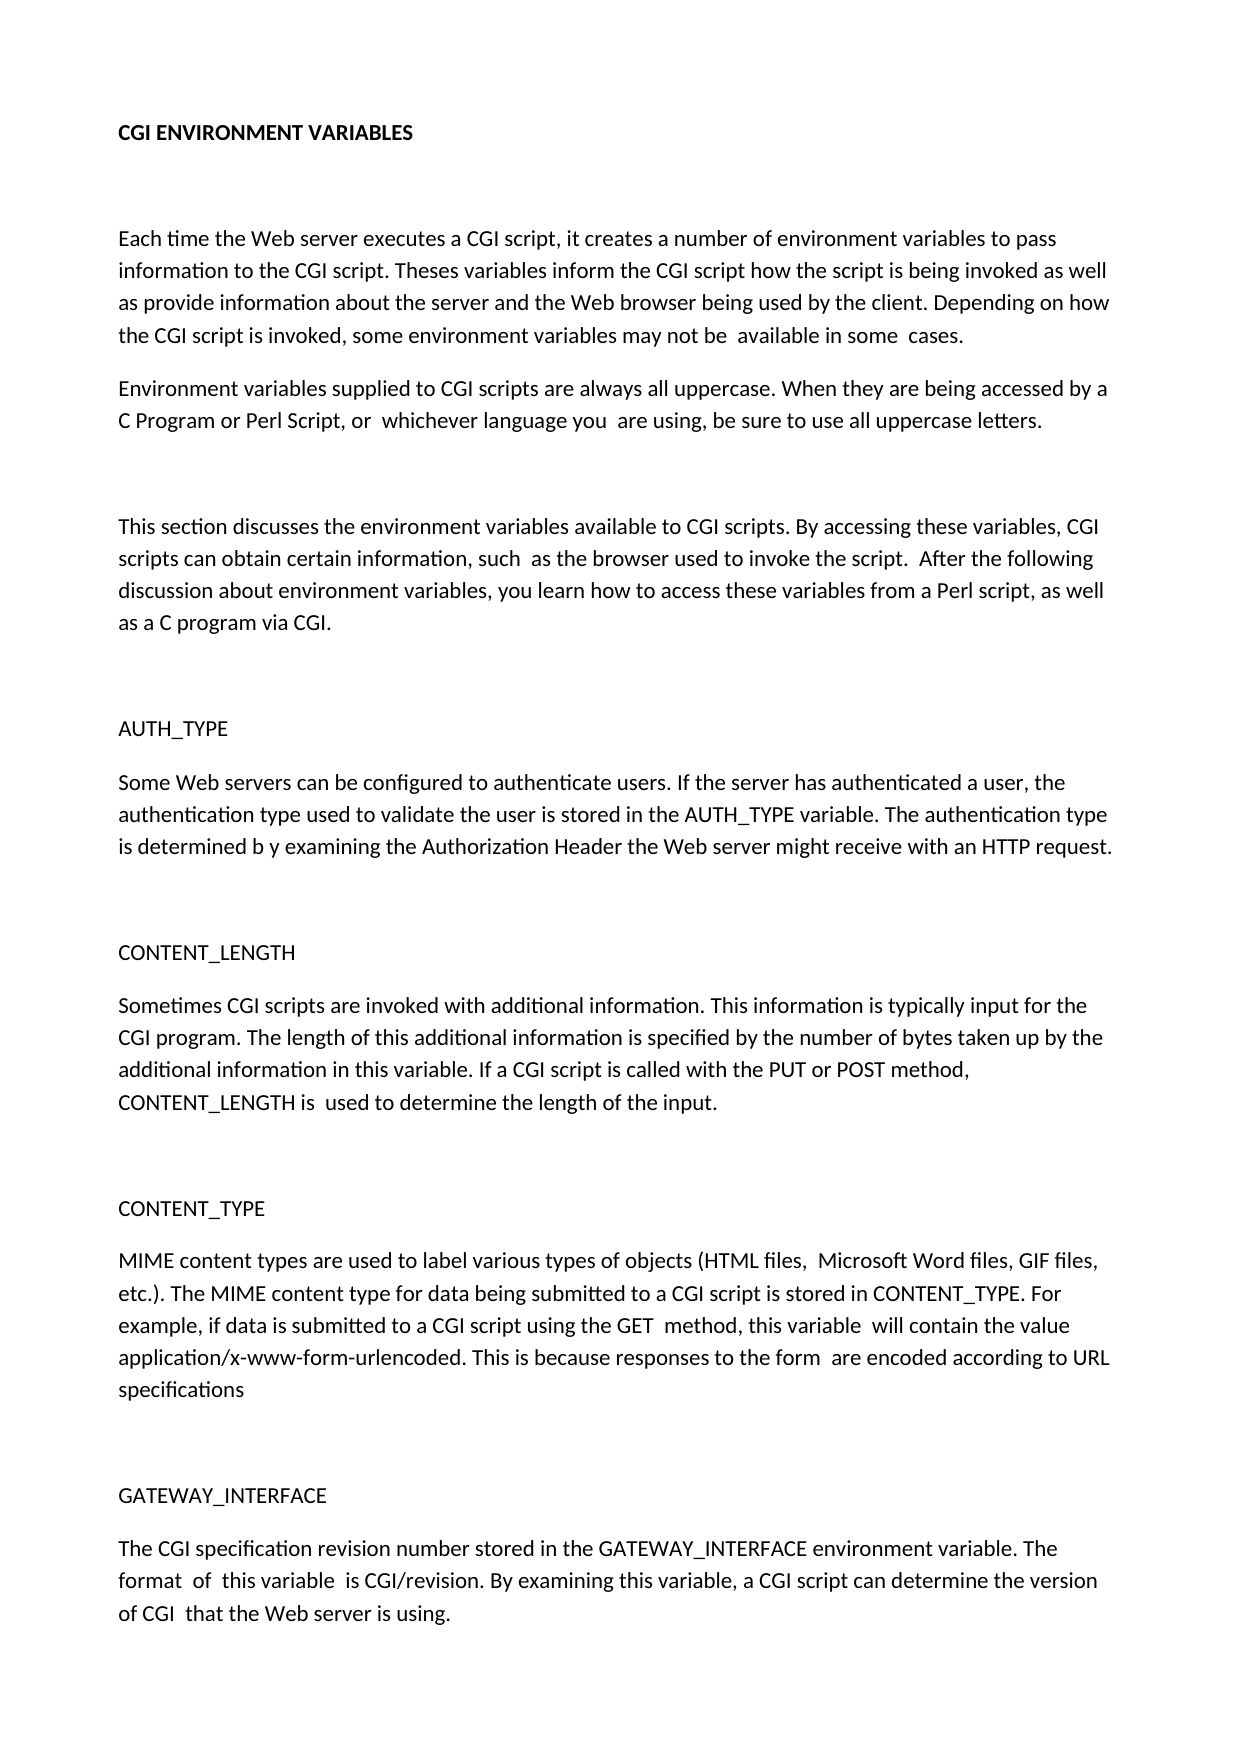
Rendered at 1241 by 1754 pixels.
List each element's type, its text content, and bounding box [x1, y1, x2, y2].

text This section discusses the environment variables available to CGI scripts. By accessing these variables, CGI scripts can obtain certain information, such as the browser used to invoke the script. After the following discussion about environment variables, you learn how to access these variables from a Perl script, as well as a C program via CGI. [118, 512, 1122, 637]
text CONTENT_TYPE [118, 1194, 1122, 1222]
text Environment variables supplied to CGI scripts are always all uppercase. When they are being accessed by a C Program or Perl Script, or whichever language you are using, be sure to use all uppercase letters. [118, 374, 1122, 434]
text AUTH_TYPE [118, 714, 1122, 743]
text Each time the Web server executes a CGI script, it creates a number of environment variables to pass information to the CGI script. Theses variables inform the CGI script how the script is being invoked as well as provide information about the server and the Web browser being used by the client. Depending on how the CGI script is invoked, some environment variables may not be available in some cases. [118, 224, 1122, 349]
text GATEWAY_INTERFACE [118, 1481, 1122, 1509]
text Some Web servers can be configured to authenticate users. If the server has authenticated a user, the authentication type used to validate the user is stored in the AUTH_TYPE variable. The authentication type is determined b y examining the Authorization Header the Web server might receive with an HTTP request. [118, 768, 1122, 860]
text Sometimes CGI scripts are invoked with additional information. This information is typically input for the CGI program. The length of this additional information is specified by the number of bytes taken up by the additional information in this variable. If a CGI script is called with the PUT or POST method, CONTENT_LENGTH is used to determine the length of the input. [118, 991, 1122, 1116]
text CONTENT_LENGTH [118, 938, 1122, 966]
text CGI ENVIRONMENT VARIABLES [118, 118, 1122, 146]
text The CGI specification revision number stored in the GATEWAY_INTERFACE environment variable. The format of this variable is CGI/revision. By examining this variable, a CGI script can determine the version of CGI that the Web server is using. [118, 1534, 1122, 1627]
text MIME content types are used to label various types of objects (HTML files, Microsoft Word files, GIF files, etc.). The MIME content type for data being submitted to a CGI script is stored in CONTENT_TYPE. For example, if data is submitted to a CGI script using the GET method, this variable will contain the value application/x-www-form-urlencoded. This is because responses to the form are encoded according to URL specifications [118, 1247, 1122, 1403]
